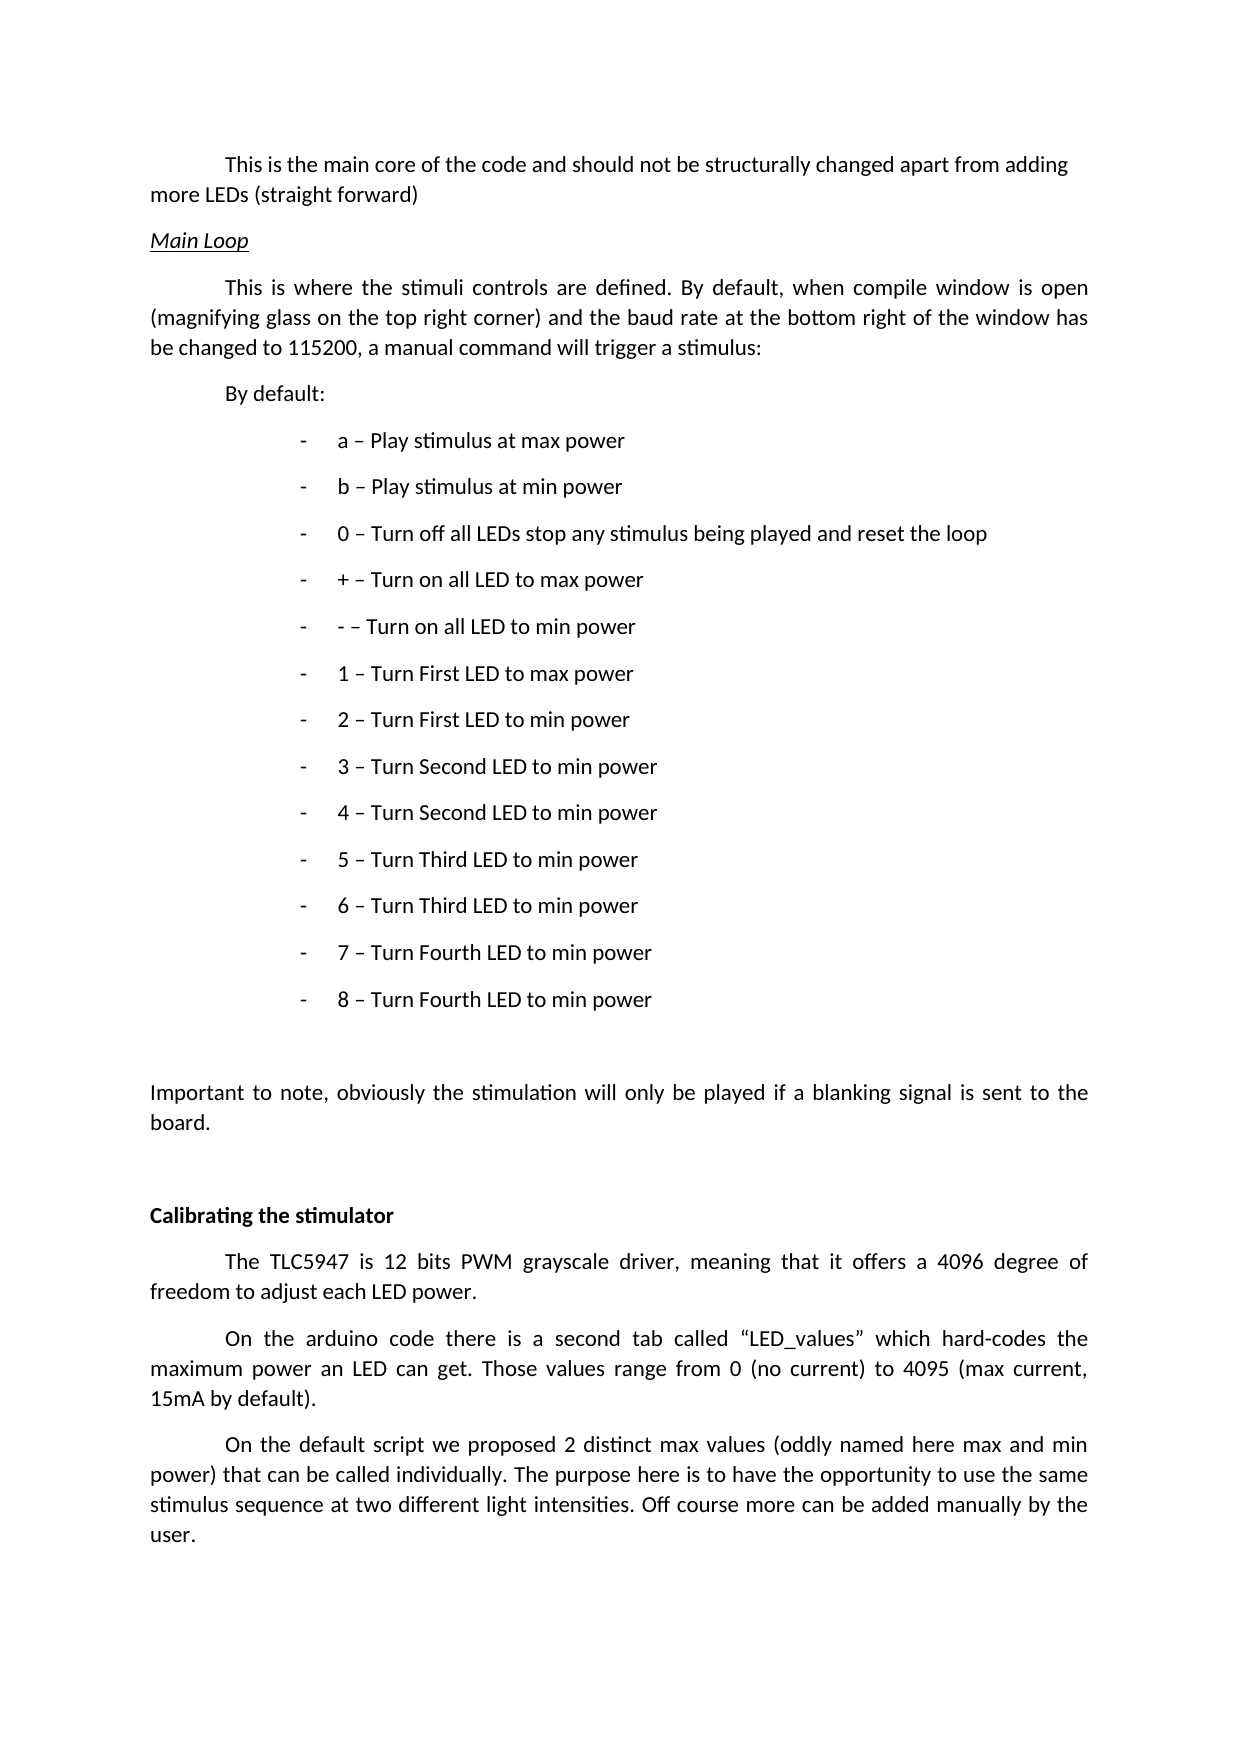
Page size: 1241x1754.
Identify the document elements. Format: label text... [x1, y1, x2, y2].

text This is where the stimuli controls are defined. By default, when compile window is open (magnifying glass on the top right corner) and the baud rate at the bottom right of the window has be changed to 115200, a manual command will trigger a stimulus: [150, 273, 1090, 361]
list a – Play stimulus at max power [300, 426, 1090, 454]
text Calibrating the stimulator [150, 1201, 1090, 1229]
text Important to note, obviously the stimulation will only be played if a blanking signal is sent to the board. [150, 1078, 1090, 1136]
list 1 – Turn First LED to max power [300, 659, 1090, 687]
list 6 – Turn Third LED to min power [300, 892, 1090, 919]
text By default: [150, 379, 1090, 407]
list 4 – Turn Second LED to min power [300, 798, 1090, 826]
list - – Turn on all LED to min power [300, 612, 1090, 640]
text The TLC5947 is 12 bits PWM grayscale driver, meaning that it offers a 4096 degree of freedom to adjust each LED power. [150, 1247, 1090, 1305]
list + – Turn on all LED to max power [300, 566, 1090, 594]
text On the default script we proposed 2 distinct max values (oddly named here max and min power) that can be called individually. The purpose here is to have the opportunity to use the same stimulus sequence at two different light intensities. Off course more can be added manually by the user. [150, 1430, 1090, 1548]
text Main Loop [150, 226, 1090, 254]
text On the arduino code there is a second tab called “LED_values” which hard-codes the maximum power an LED can get. Those values range from 0 (no current) to 4095 (max current, 15mA by default). [150, 1324, 1090, 1412]
list 3 – Turn Second LED to min power [300, 752, 1090, 780]
list b – Play stimulus at min power [300, 472, 1090, 501]
list 7 – Turn Fourth LED to min power [300, 938, 1090, 966]
text This is the main core of the code and should not be structurally changed apart from adding more LEDs (straight forward) [150, 150, 1090, 208]
list 0 – Turn off all LEDs stop any stimulus being played and reset the loop [300, 519, 1090, 547]
list 5 – Turn Third LED to min power [300, 845, 1090, 873]
list 8 – Turn Fourth LED to min power [300, 985, 1090, 1013]
list 2 – Turn First LED to min power [300, 705, 1090, 733]
